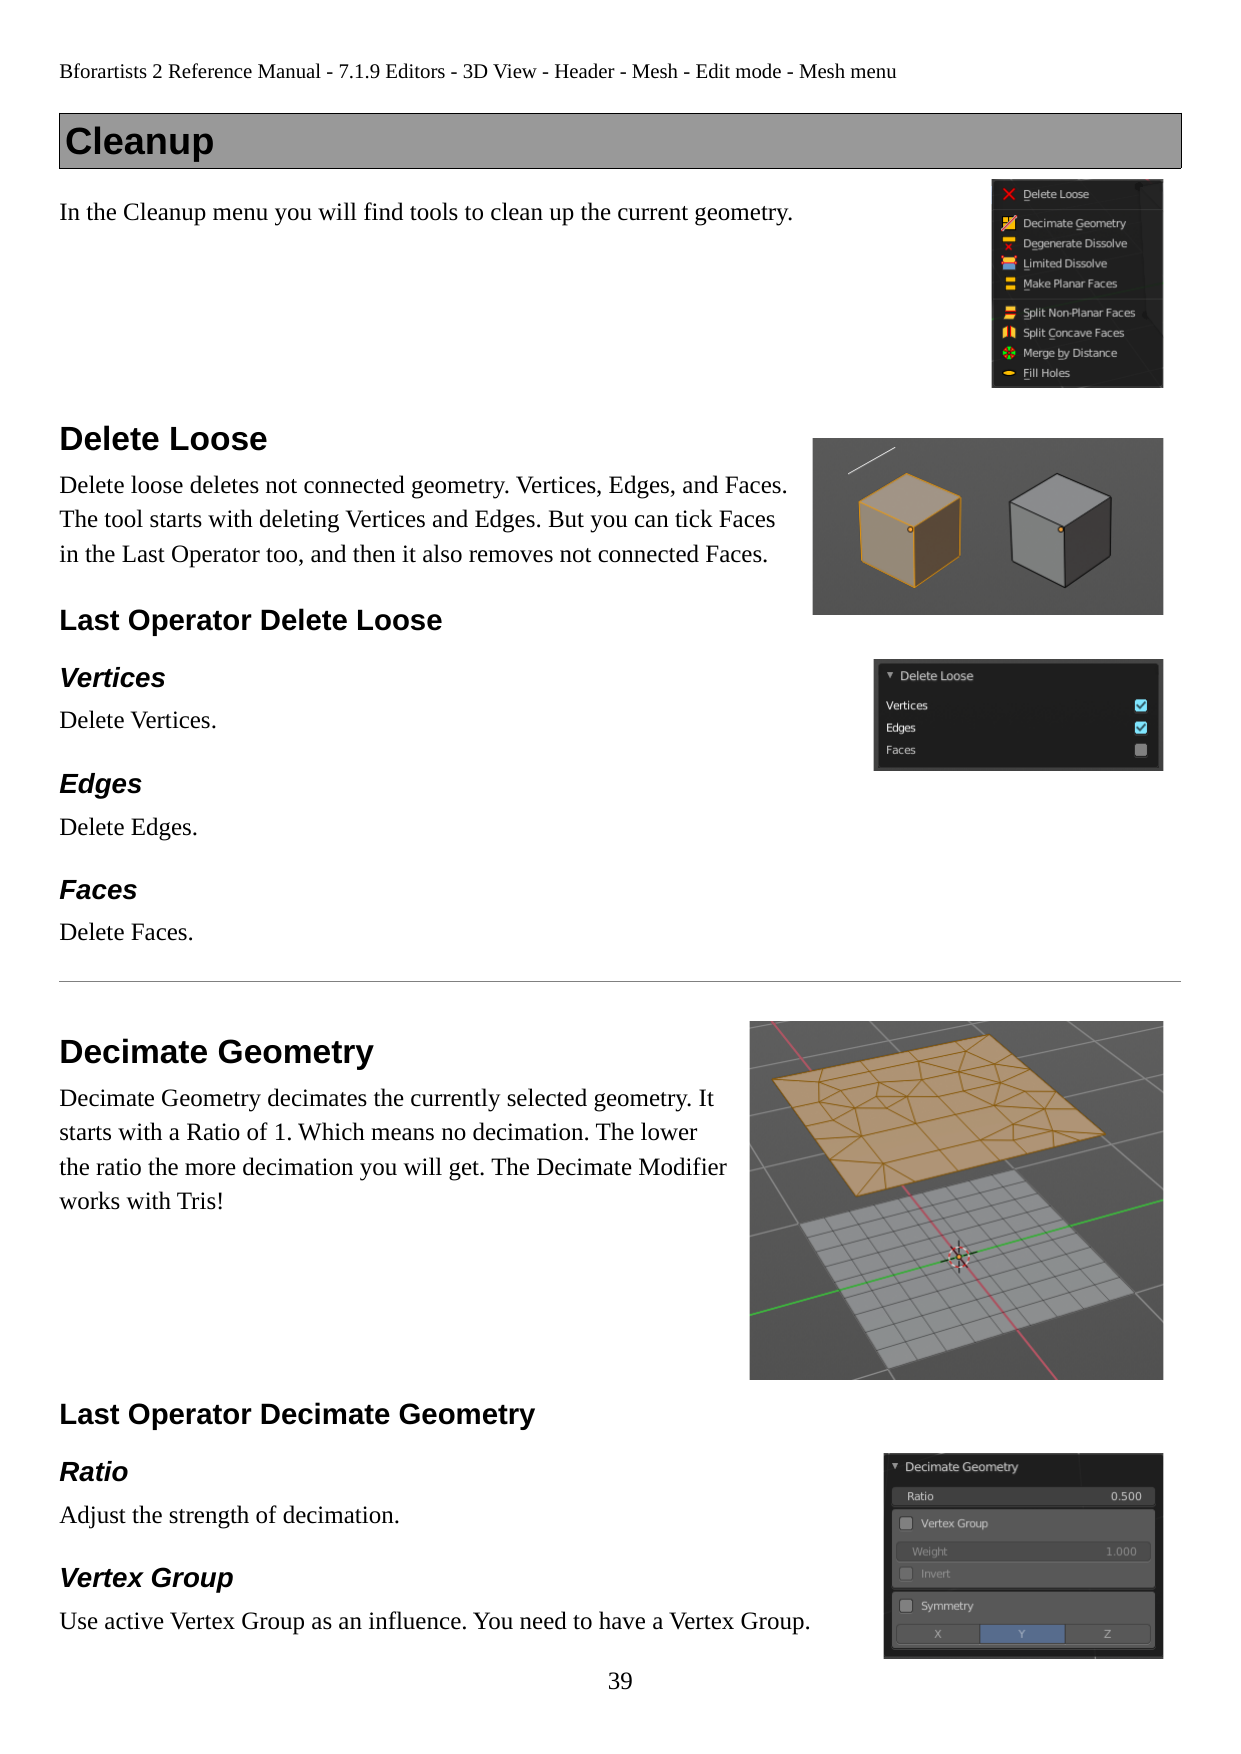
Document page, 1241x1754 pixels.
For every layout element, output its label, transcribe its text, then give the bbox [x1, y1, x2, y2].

subtitle Vertex Group [59, 1562, 883, 1593]
picture [749, 1021, 1164, 1380]
picture [812, 438, 1164, 615]
table_header Cleanup [60, 114, 1181, 168]
subtitle Decimate Geometry [59, 1032, 749, 1070]
subtitle Last Operator Delete Loose [59, 602, 1181, 636]
picture [883, 1453, 1164, 1659]
text Delete Edges. [59, 812, 1181, 840]
subtitle [1164, 661, 1181, 693]
subtitle [1164, 1456, 1181, 1488]
subtitle Vertices [59, 661, 873, 693]
subtitle [1164, 1562, 1181, 1593]
text Use active Vertex Group as an influence. You need to have a Vertex Group. [59, 1606, 883, 1635]
subtitle Faces [59, 873, 1181, 905]
picture [873, 659, 1164, 771]
subtitle Last Operator Decimate Geometry [59, 1397, 1181, 1431]
text Adjust the strength of decimation. [59, 1500, 883, 1529]
picture [991, 179, 1164, 388]
text Delete Vertices. [59, 706, 873, 734]
subtitle [1164, 1032, 1181, 1070]
text Delete Faces. [59, 917, 1181, 946]
text In the Cleanup menu you will find tools to clean up the current geometry. [59, 197, 991, 225]
text Decimate Geometry decimates the currently selected geometry. It starts with a Ratio of 1. Which means no decimation. The lower the ratio the more decimation you will get. The Decimate Modifier works with Tris! [59, 1083, 749, 1215]
text [1164, 706, 1181, 734]
subtitle Edges [59, 767, 1181, 799]
text Delete loose deletes not connected geometry. Vertices, Edges, and Faces. The tool starts with deleting Vertices and Edges. But you can tick Faces in the Last Operator too, and then it also removes not connected Faces. [59, 470, 812, 568]
subtitle Delete Loose [59, 419, 1181, 457]
subtitle Ratio [59, 1456, 883, 1488]
